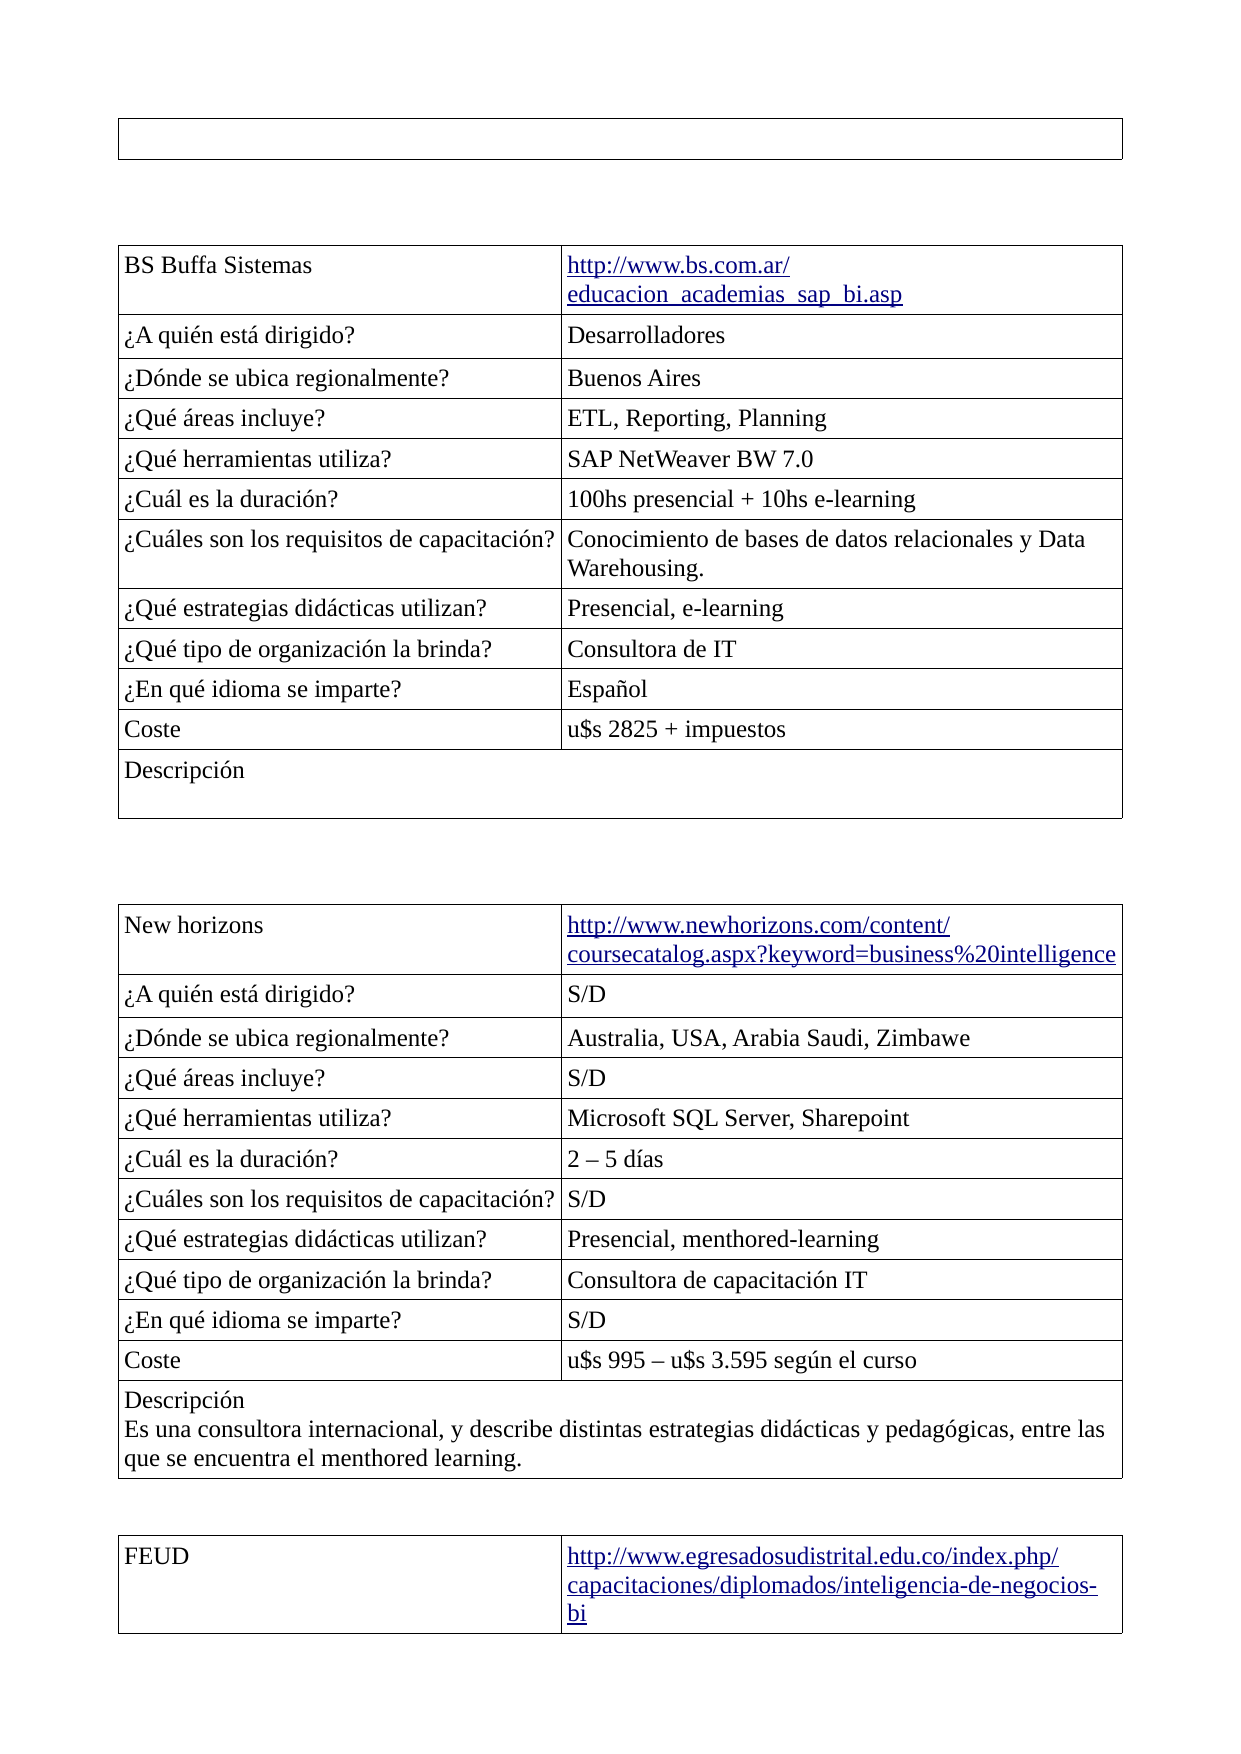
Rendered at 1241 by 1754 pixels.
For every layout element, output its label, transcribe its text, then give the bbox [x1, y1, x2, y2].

table_cell 100hs presencial + 10hs e-learning [562, 479, 1122, 519]
table_header BS Buffa Sistemas [119, 246, 561, 314]
table_cell ¿Qué estrategias didácticas utilizan? [119, 589, 561, 628]
table_cell Conocimiento de bases de datos relacionales y Data Warehousing. [562, 520, 1122, 588]
table_cell ¿Qué herramientas utiliza? [119, 1099, 561, 1138]
table_cell ¿A quién está dirigido? [119, 315, 561, 357]
table_cell SAP NetWeaver BW 7.0 [562, 439, 1122, 478]
table_cell [119, 119, 1122, 158]
table_cell 2 – 5 días [562, 1139, 1122, 1178]
table_cell ¿Cuál es la duración? [119, 1139, 561, 1178]
table_cell ¿Qué áreas incluye? [119, 1058, 561, 1098]
table_cell Consultora de IT [562, 629, 1122, 668]
table_cell u$s 2825 + impuestos [562, 710, 1122, 749]
table_cell Consultora de capacitación IT [562, 1260, 1122, 1299]
table_header http://www.egresadosudistrital.edu.co/index.php/capacitaciones/diplomados/inteligencia-de-negocios-bi [562, 1536, 1122, 1633]
table_cell ETL, Reporting, Planning [562, 399, 1122, 438]
table_cell Presencial, menthored-learning [562, 1220, 1122, 1259]
table_cell ¿Dónde se ubica regionalmente? [119, 359, 561, 398]
table_cell ¿Cuáles son los requisitos de capacitación? [119, 520, 561, 588]
table_cell ¿En qué idioma se imparte? [119, 1300, 561, 1339]
table_cell Descripción [119, 750, 1122, 818]
table_cell Presencial, e-learning [562, 589, 1122, 628]
table_cell ¿Dónde se ubica regionalmente? [119, 1018, 561, 1057]
table_cell ¿Qué tipo de organización la brinda? [119, 629, 561, 668]
table_cell Español [562, 669, 1122, 709]
table_cell Buenos Aires [562, 359, 1122, 398]
table_cell ¿Cuál es la duración? [119, 479, 561, 519]
table_cell ¿A quién está dirigido? [119, 975, 561, 1017]
table_cell ¿En qué idioma se imparte? [119, 669, 561, 709]
table_cell S/D [562, 975, 1122, 1017]
table_cell S/D [562, 1179, 1122, 1218]
table_cell u$s 995 – u$s 3.595 según el curso [562, 1341, 1122, 1380]
table_cell S/D [562, 1058, 1122, 1098]
table_cell S/D [562, 1300, 1122, 1339]
table_cell Coste [119, 710, 561, 749]
table_header New horizons [119, 905, 561, 973]
table_header FEUD [119, 1536, 561, 1633]
table_cell Descripción Es una consultora internacional, y describe distintas estrategias didácticas y pedagógicas, entre las que se encuentra el menthored learning. [119, 1381, 1122, 1478]
table_cell ¿Qué tipo de organización la brinda? [119, 1260, 561, 1299]
table_cell ¿Cuáles son los requisitos de capacitación? [119, 1179, 561, 1218]
table_cell ¿Qué herramientas utiliza? [119, 439, 561, 478]
table_cell Australia, USA, Arabia Saudi, Zimbawe [562, 1018, 1122, 1057]
table_cell Desarrolladores [562, 315, 1122, 357]
table_cell Microsoft SQL Server, Sharepoint [562, 1099, 1122, 1138]
table_header http://www.newhorizons.com/content/coursecatalog.aspx?keyword=business%20intelligence [562, 905, 1122, 973]
table_cell ¿Qué áreas incluye? [119, 399, 561, 438]
table_cell Coste [119, 1341, 561, 1380]
table_cell ¿Qué estrategias didácticas utilizan? [119, 1220, 561, 1259]
table_header http://www.bs.com.ar/educacion_academias_sap_bi.asp [562, 246, 1122, 314]
